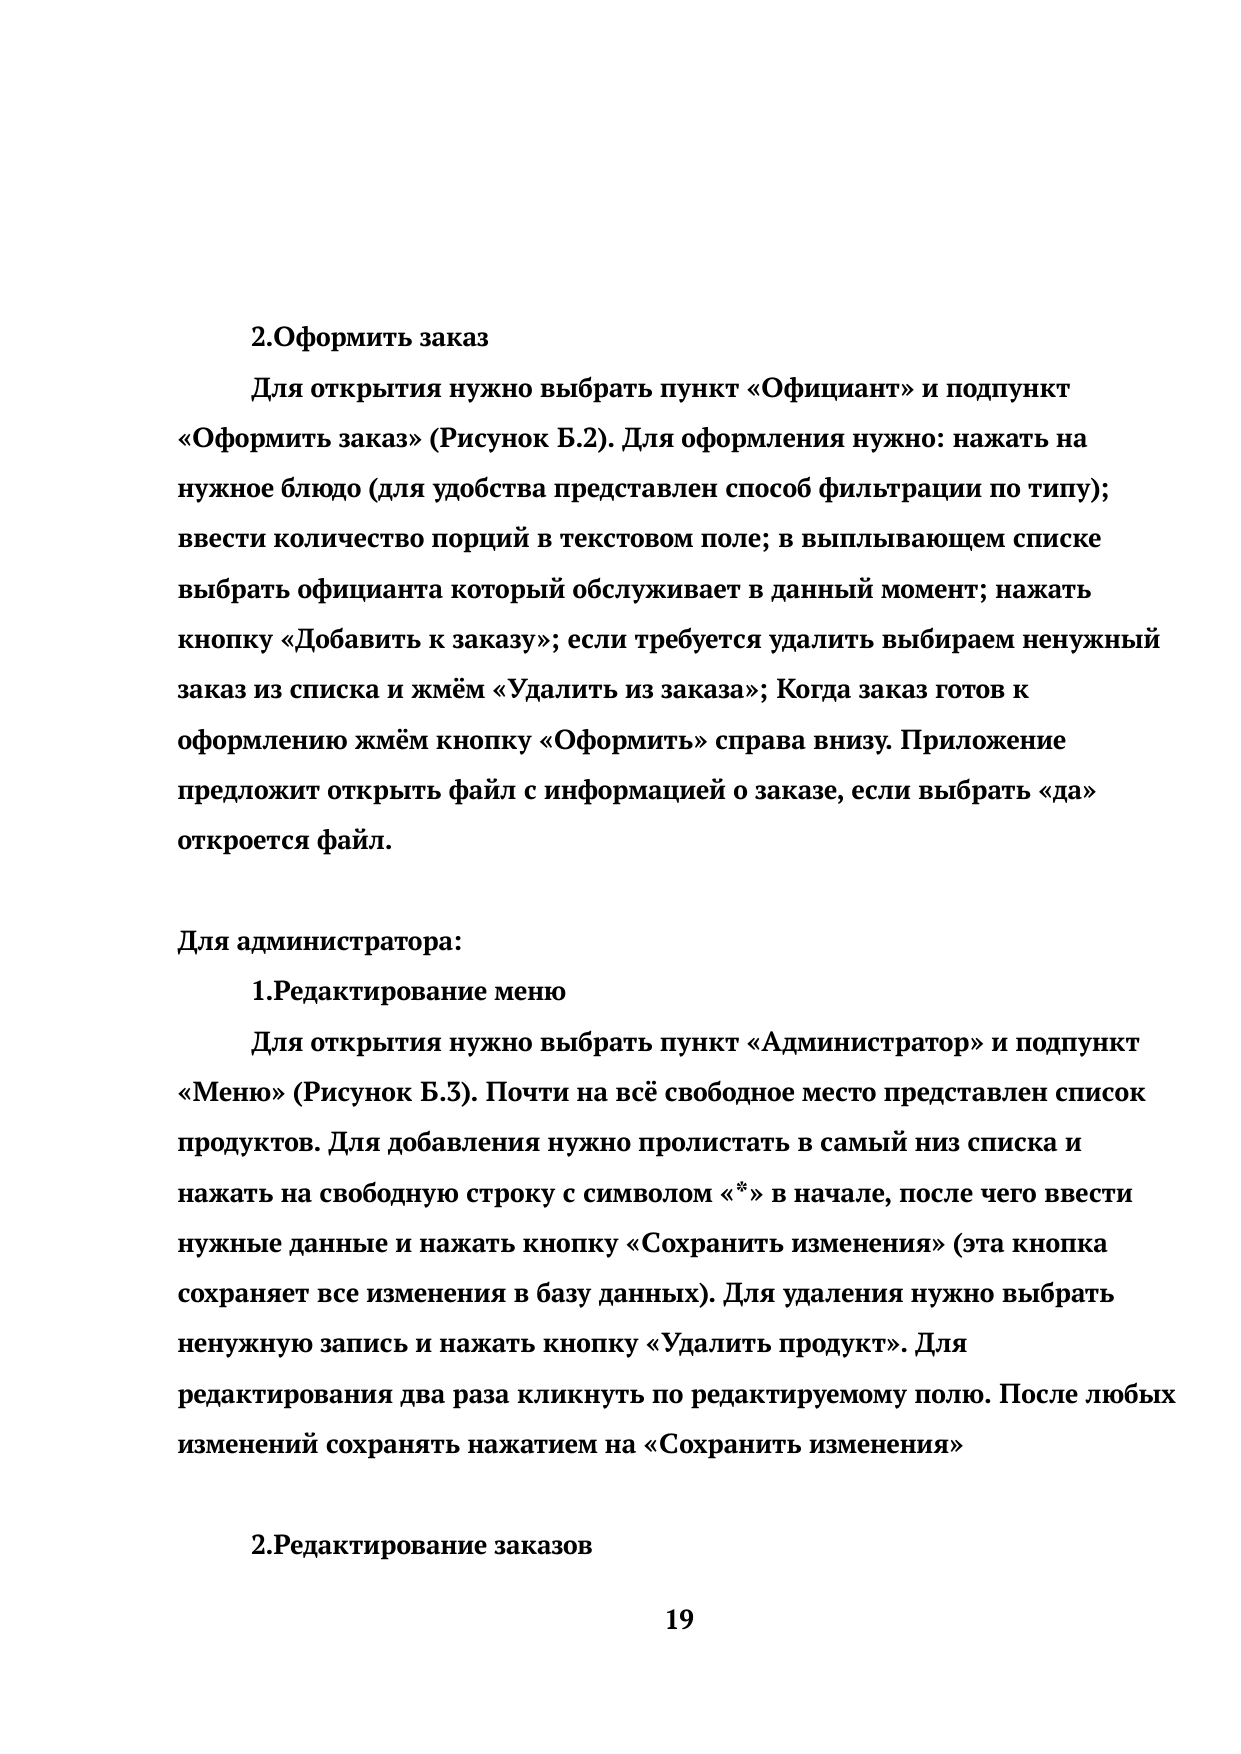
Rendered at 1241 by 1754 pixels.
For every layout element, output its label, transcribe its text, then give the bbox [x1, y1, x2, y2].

text Для открытия нужно выбрать пункт «Официант» и подпункт «Оформить заказ» (Рисунок Б.2). Для оформления нужно: нажать на нужное блюдо (для удобства представлен способ фильтрации по типу); ввести количество порций в текстовом поле; в выплывающем списке выбрать официанта который обслуживает в данный момент; нажать кнопку «Добавить к заказу»; если требуется удалить выбираем ненужный заказ из списка и жмём «Удалить из заказа»; Когда заказ готов к оформлению жмём кнопку «Оформить» справа внизу. Приложение предложит открыть файл с информацией о заказе, если выбрать «да» откроется файл. [177, 370, 1181, 856]
text Для администратора: [177, 923, 1181, 957]
text 2.Оформить заказ [177, 319, 1181, 353]
text 2.Редактирование заказов [177, 1527, 1181, 1560]
text Для открытия нужно выбрать пункт «Администратор» и подпункт «Меню» (Рисунок Б.3). Почти на всё свободное место представлен список продуктов. Для добавления нужно пролистать в самый низ списка и нажать на свободную строку с символом «*» в начале, после чего ввести нужные данные и нажать кнопку «Сохранить изменения» (эта кнопка сохраняет все изменения в базу данных). Для удаления нужно выбрать ненужную запись и нажать кнопку «Удалить продукт». Для редактирования два раза кликнуть по редактируемому полю. После любых изменений сохранять нажатием на «Сохранить изменения» [177, 1024, 1181, 1460]
text 1.Редактирование меню [177, 973, 1181, 1007]
